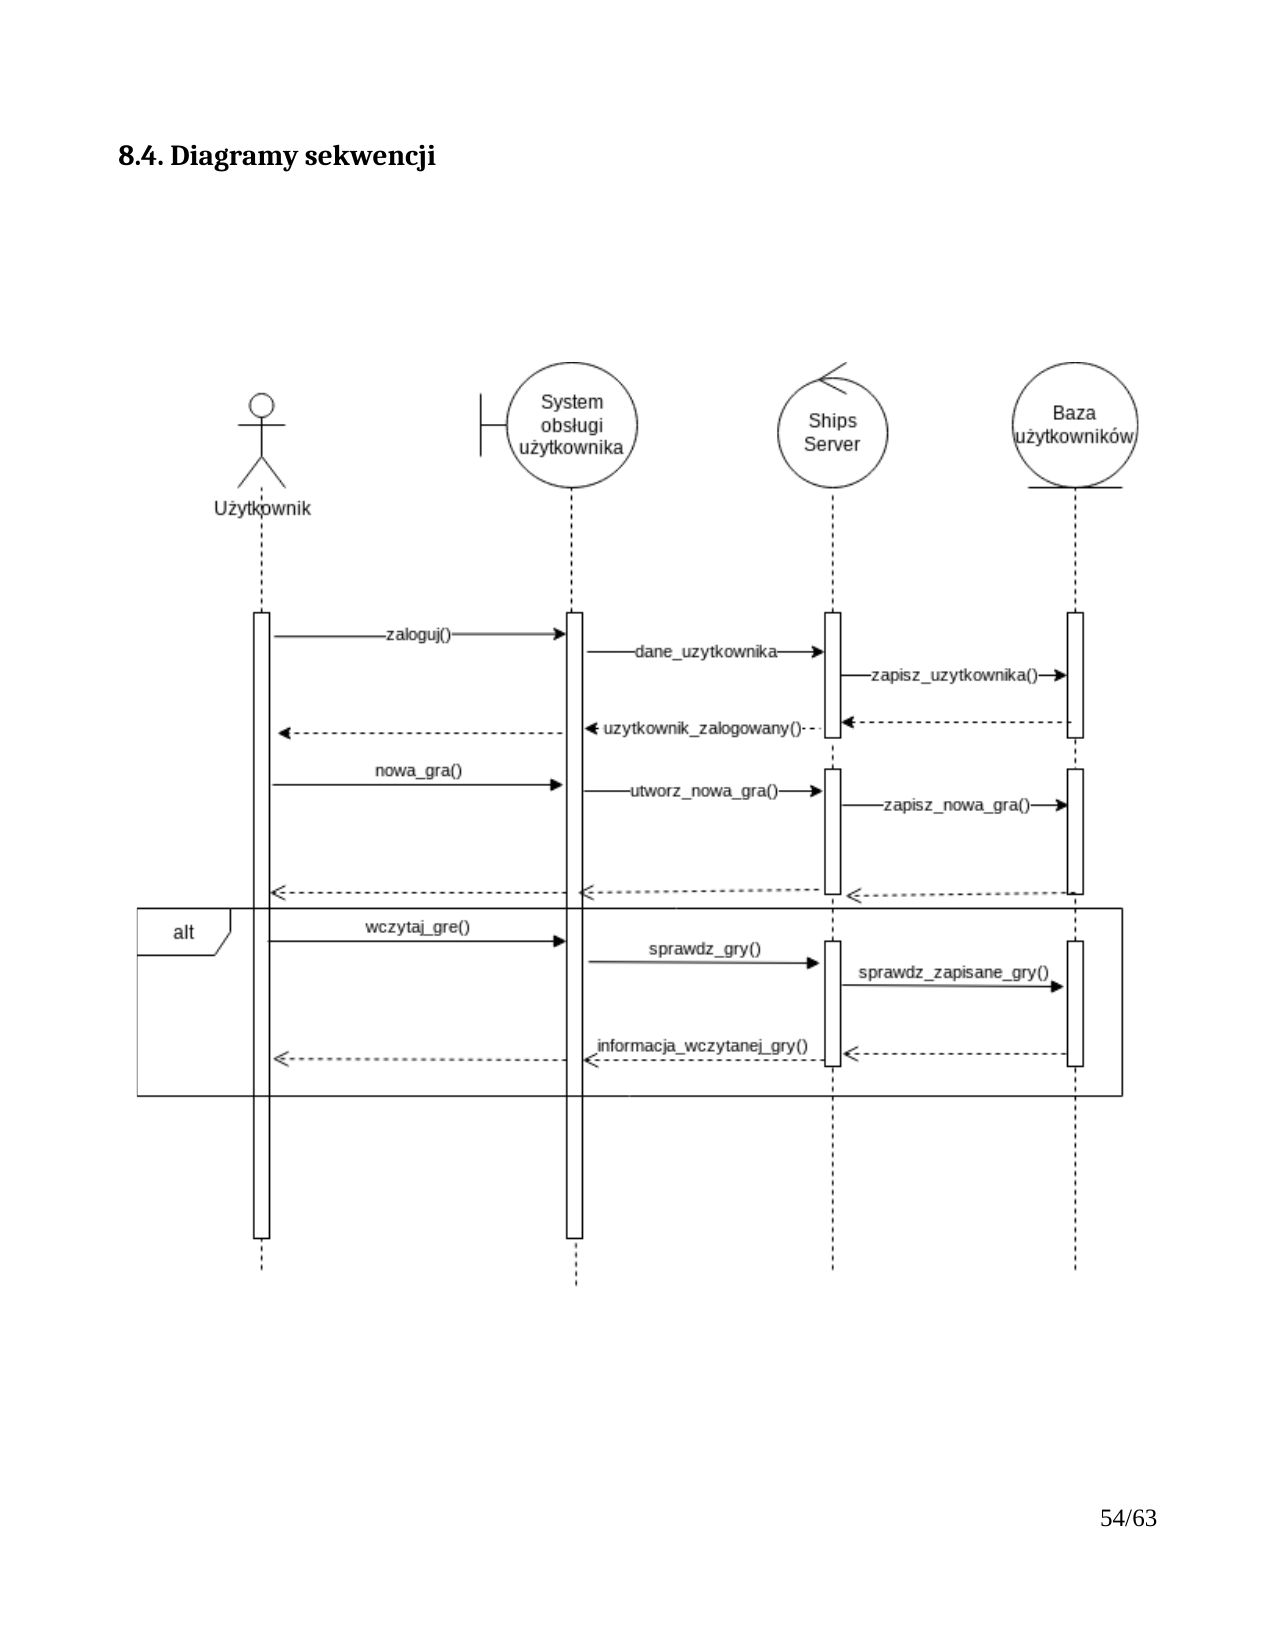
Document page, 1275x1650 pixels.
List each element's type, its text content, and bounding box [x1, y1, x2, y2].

picture [136, 362, 1139, 1288]
subtitle 8.4. Diagramy sekwencji [118, 139, 1157, 172]
